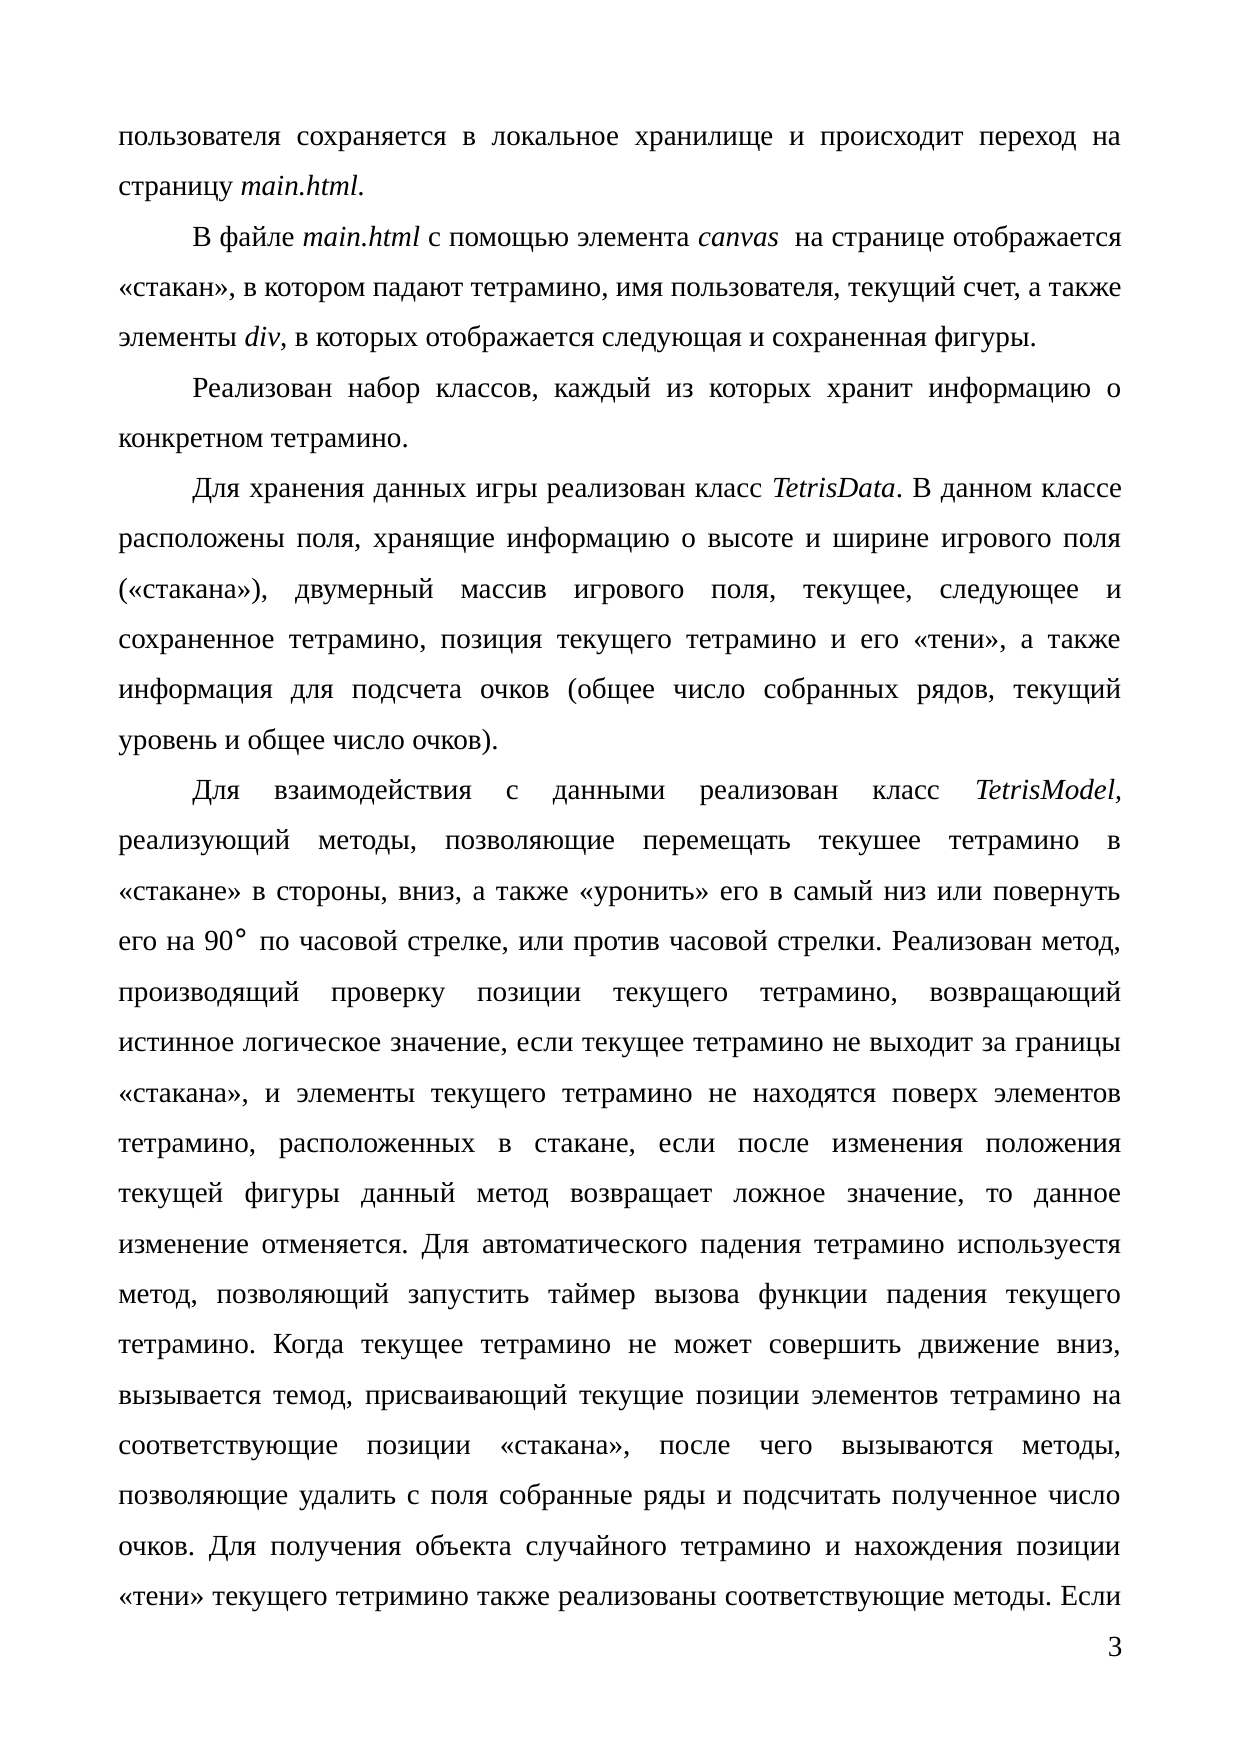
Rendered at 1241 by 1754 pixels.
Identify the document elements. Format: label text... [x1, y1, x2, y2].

text Реализован набор классов, каждый из которых хранит информацию о конкретном тетрамино. [118, 370, 1122, 453]
text Для хранения данных игры реализован класс TetrisData. В данном классе расположены поля, хранящие информацию о высоте и ширине игрового поля («стакана»), двумерный массив игрового поля, текущее, следующее и сохраненное тетрамино, позиция текущего тетрамино и его «тени», а также информация для подсчета очков (общее число собранных рядов, текущий уровень и общее число очков). [118, 470, 1122, 755]
text Для взаимодействия с данными реализован класс TetrisModel, реализующий методы, позволяющие перемещать текушее тетрамино в «стакане» в стороны, вниз, а также «уронить» его в самый низ или повернуть его на 90° по часовой стрелке, или против часовой стрелки. Реализован метод, производящий проверку позиции текущего тетрамино, возвращающий истинное логическое значение, если текущее тетрамино не выходит за границы «стакана», и элементы текущего тетрамино не находятся поверх элементов тетрамино, расположенных в стакане, если после изменения положения текущей фигуры данный метод возвращает ложное значение, то данное изменение отменяется. Для автоматического падения тетрамино используестя метод, позволяющий запустить таймер вызова функции падения текущего тетрамино. Когда текущее тетрамино не может совершить движение вниз, вызывается темод, присваивающий текущие позиции элементов тетрамино на соответствующие позиции «стакана», после чего вызываются методы, позволяющие удалить с поля собранные ряды и подсчитать полученное число очков. Для получения объекта случайного тетрамино и нахождения позиции «тени» текущего тетримино также реализованы соответствующие методы. Если [118, 772, 1122, 1612]
text В файле main.html c помощью элемента canvas на странице отображается «стакан», в котором падают тетрамино, имя пользователя, текущий счет, а также элементы div, в которых отображается следующая и сохраненная фигуры. [118, 219, 1122, 353]
text пользователя сохраняется в локальное хранилище и происходит переход на страницу main.html. [118, 118, 1122, 202]
